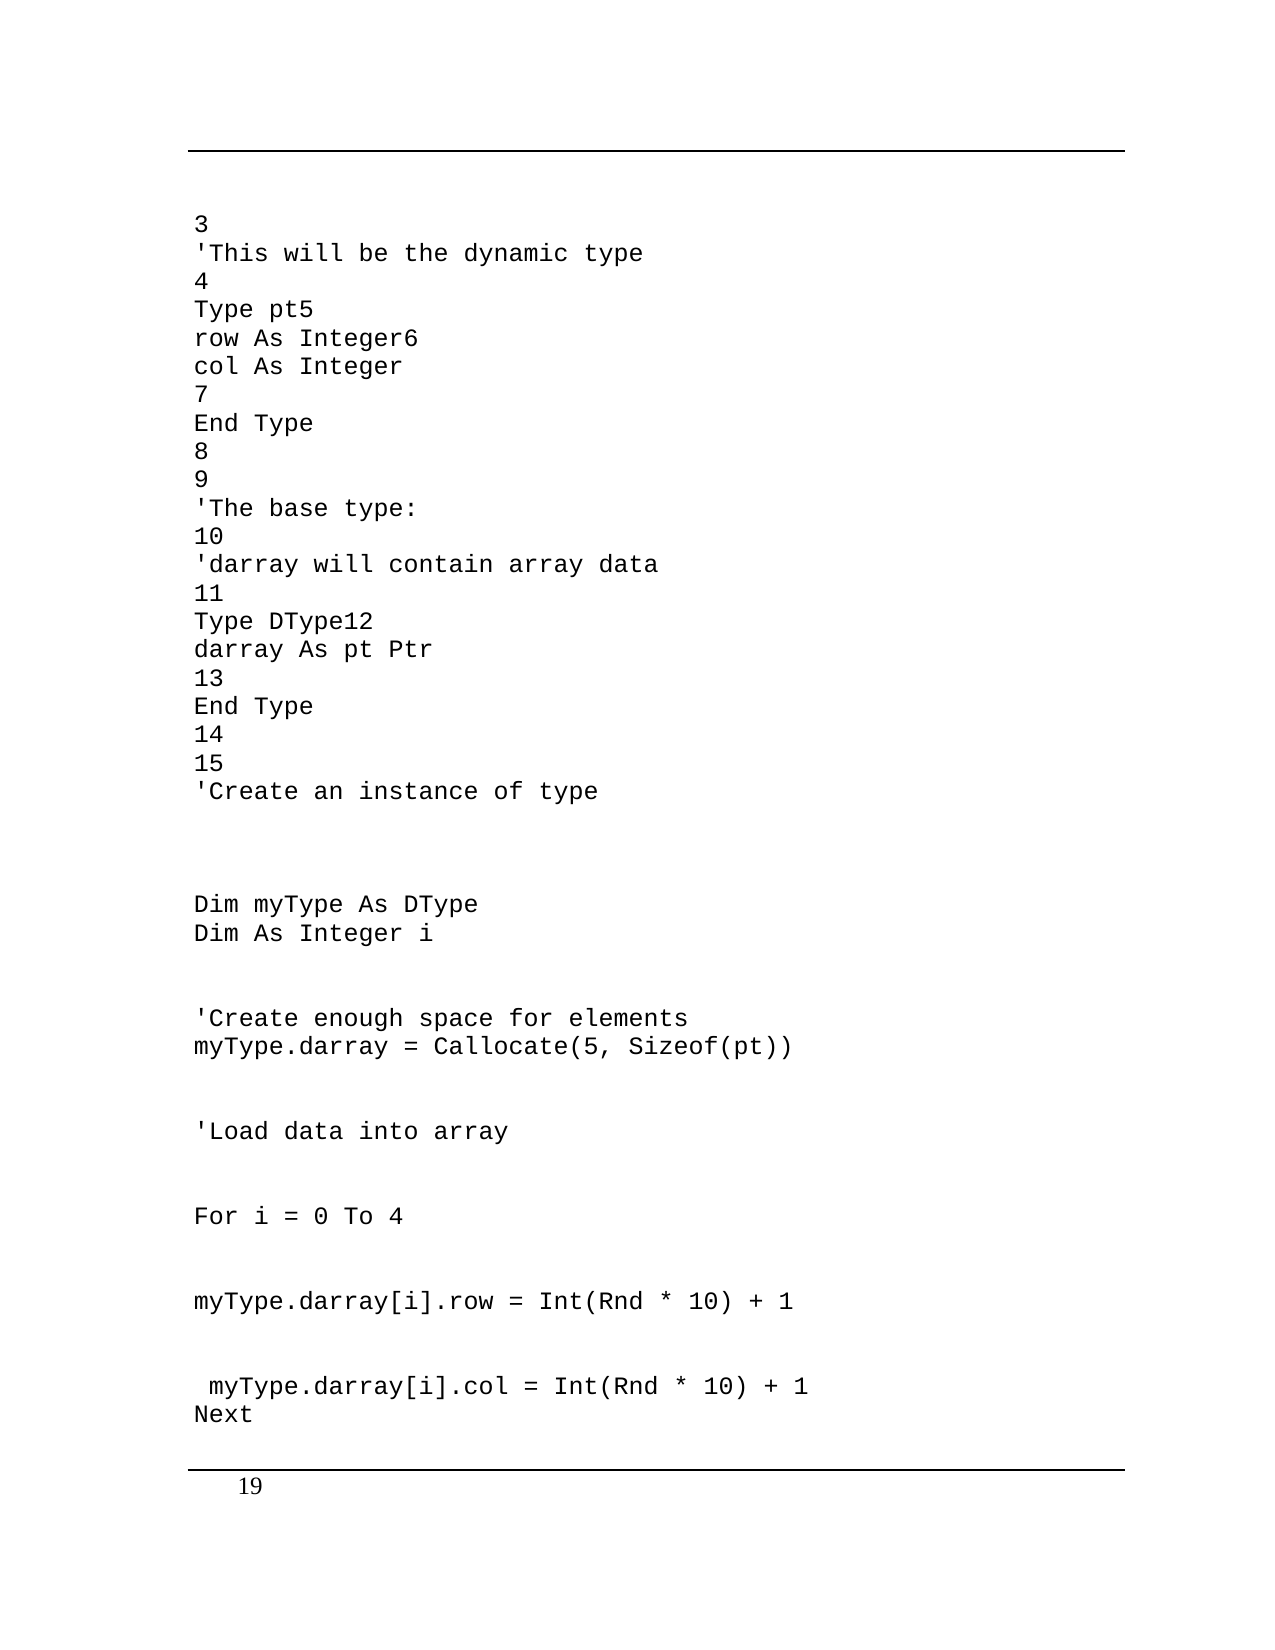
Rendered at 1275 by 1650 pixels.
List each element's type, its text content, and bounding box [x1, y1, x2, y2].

text 'Load data into array [187, 1119, 1125, 1147]
text 'darray will contain array data [187, 552, 1125, 580]
text End Type [187, 694, 1125, 722]
text 'Create an instance of type [187, 779, 1125, 807]
text 'Create enough space for elements [187, 1005, 1125, 1034]
text Next [187, 1402, 1125, 1430]
text Type pt5 [187, 297, 1125, 325]
text 14 [187, 722, 1125, 750]
text 3 [187, 212, 1125, 240]
text 10 [187, 524, 1125, 552]
text Type DType12 [187, 609, 1125, 637]
text myType.darray[i].row = Int(Rnd * 10) + 1 [187, 1289, 1125, 1317]
text Dim myType As DType [187, 892, 1125, 920]
text Dim As Integer i [187, 920, 1125, 949]
text myType.darray[i].col = Int(Rnd * 10) + 1 [187, 1374, 1125, 1402]
text 7 [187, 382, 1125, 410]
text For i = 0 To 4 [187, 1204, 1125, 1232]
text 13 [187, 665, 1125, 694]
text myType.darray = Callocate(5, Sizeof(pt)) [187, 1034, 1125, 1062]
text 15 [187, 750, 1125, 779]
text 'The base type: [187, 495, 1125, 524]
text 9 [187, 467, 1125, 495]
text 11 [187, 580, 1125, 609]
text End Type [187, 410, 1125, 439]
text col As Integer [187, 354, 1125, 382]
text 8 [187, 439, 1125, 467]
text 4 [187, 269, 1125, 297]
text row As Integer6 [187, 325, 1125, 354]
text darray As pt Ptr [187, 637, 1125, 665]
text 'This will be the dynamic type [187, 240, 1125, 269]
